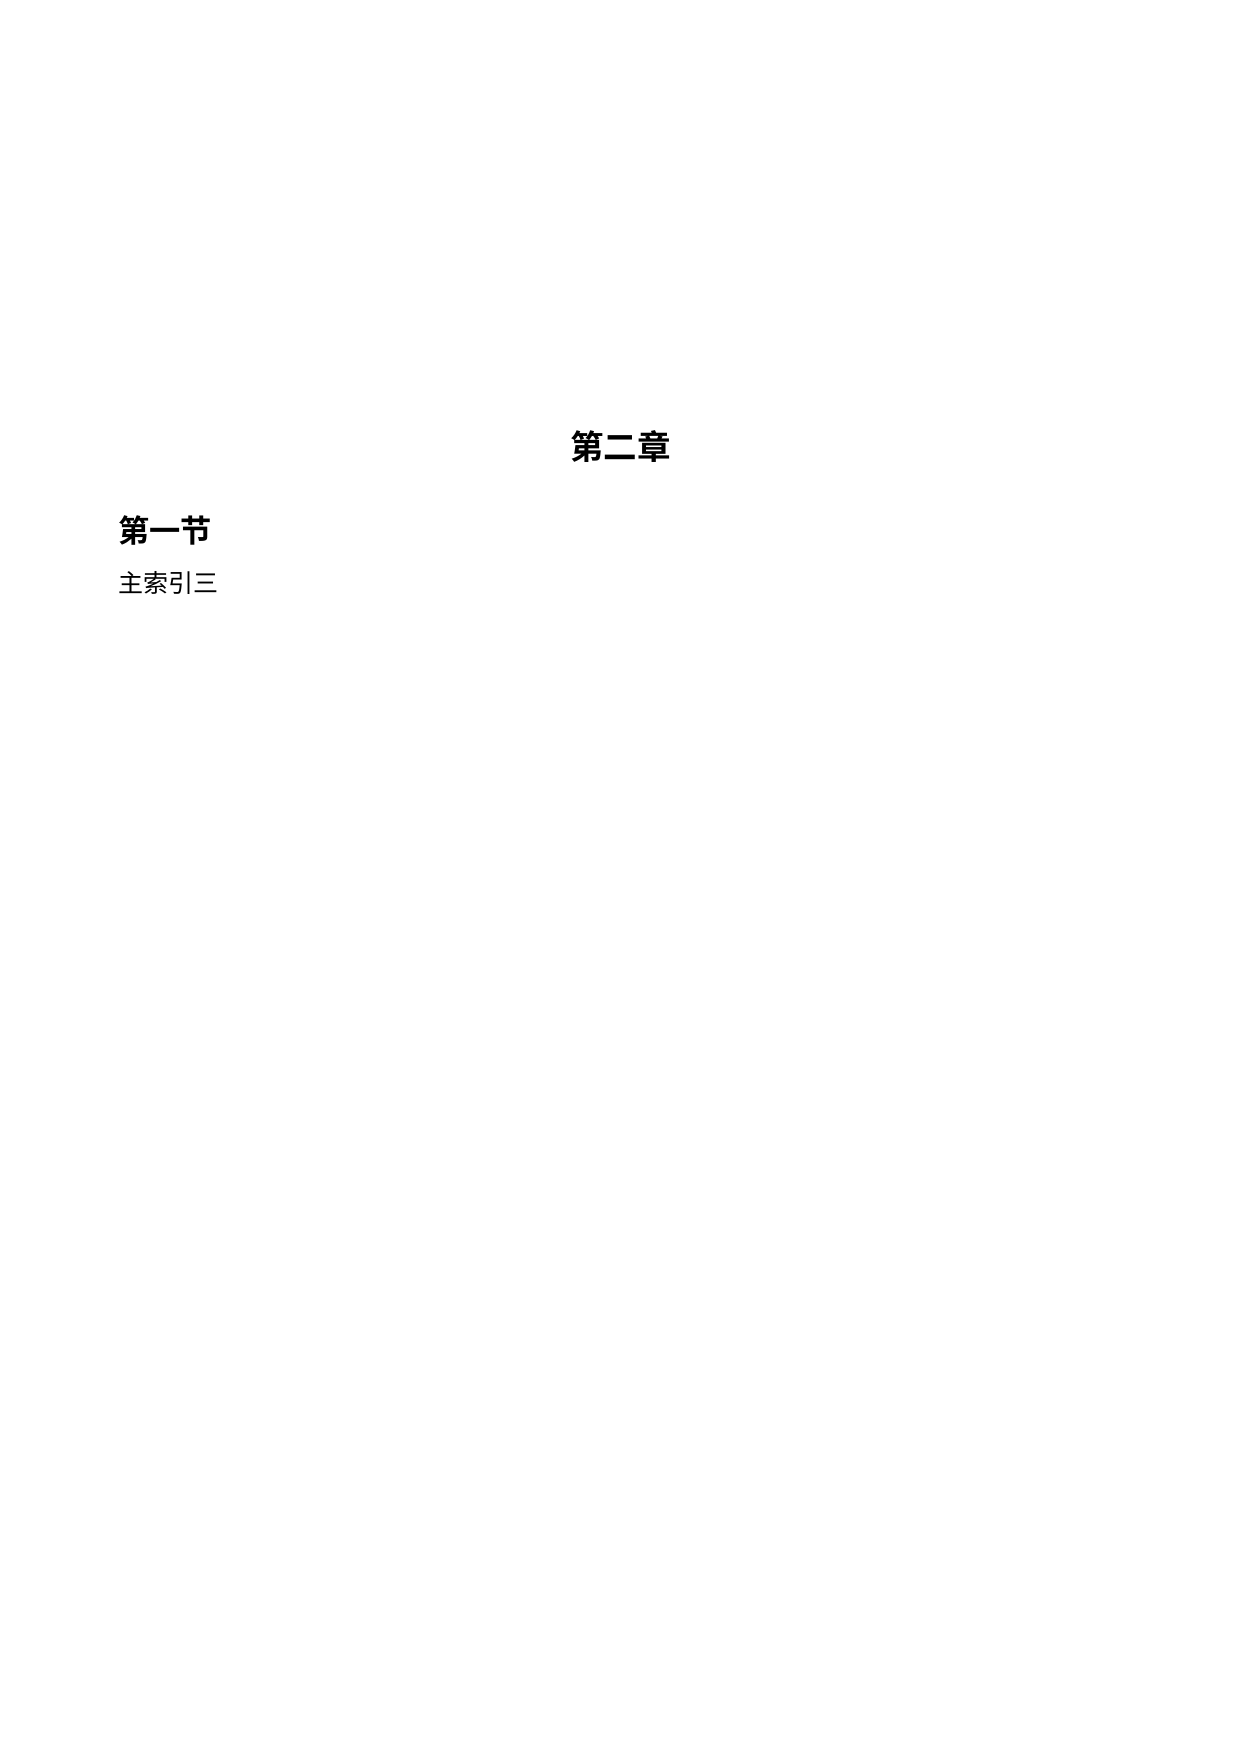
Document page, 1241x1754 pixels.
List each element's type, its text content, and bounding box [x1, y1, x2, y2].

subtitle 第二章 [118, 420, 1122, 469]
subtitle 第一节 [118, 506, 1122, 551]
text 主索引三 [118, 564, 1122, 600]
